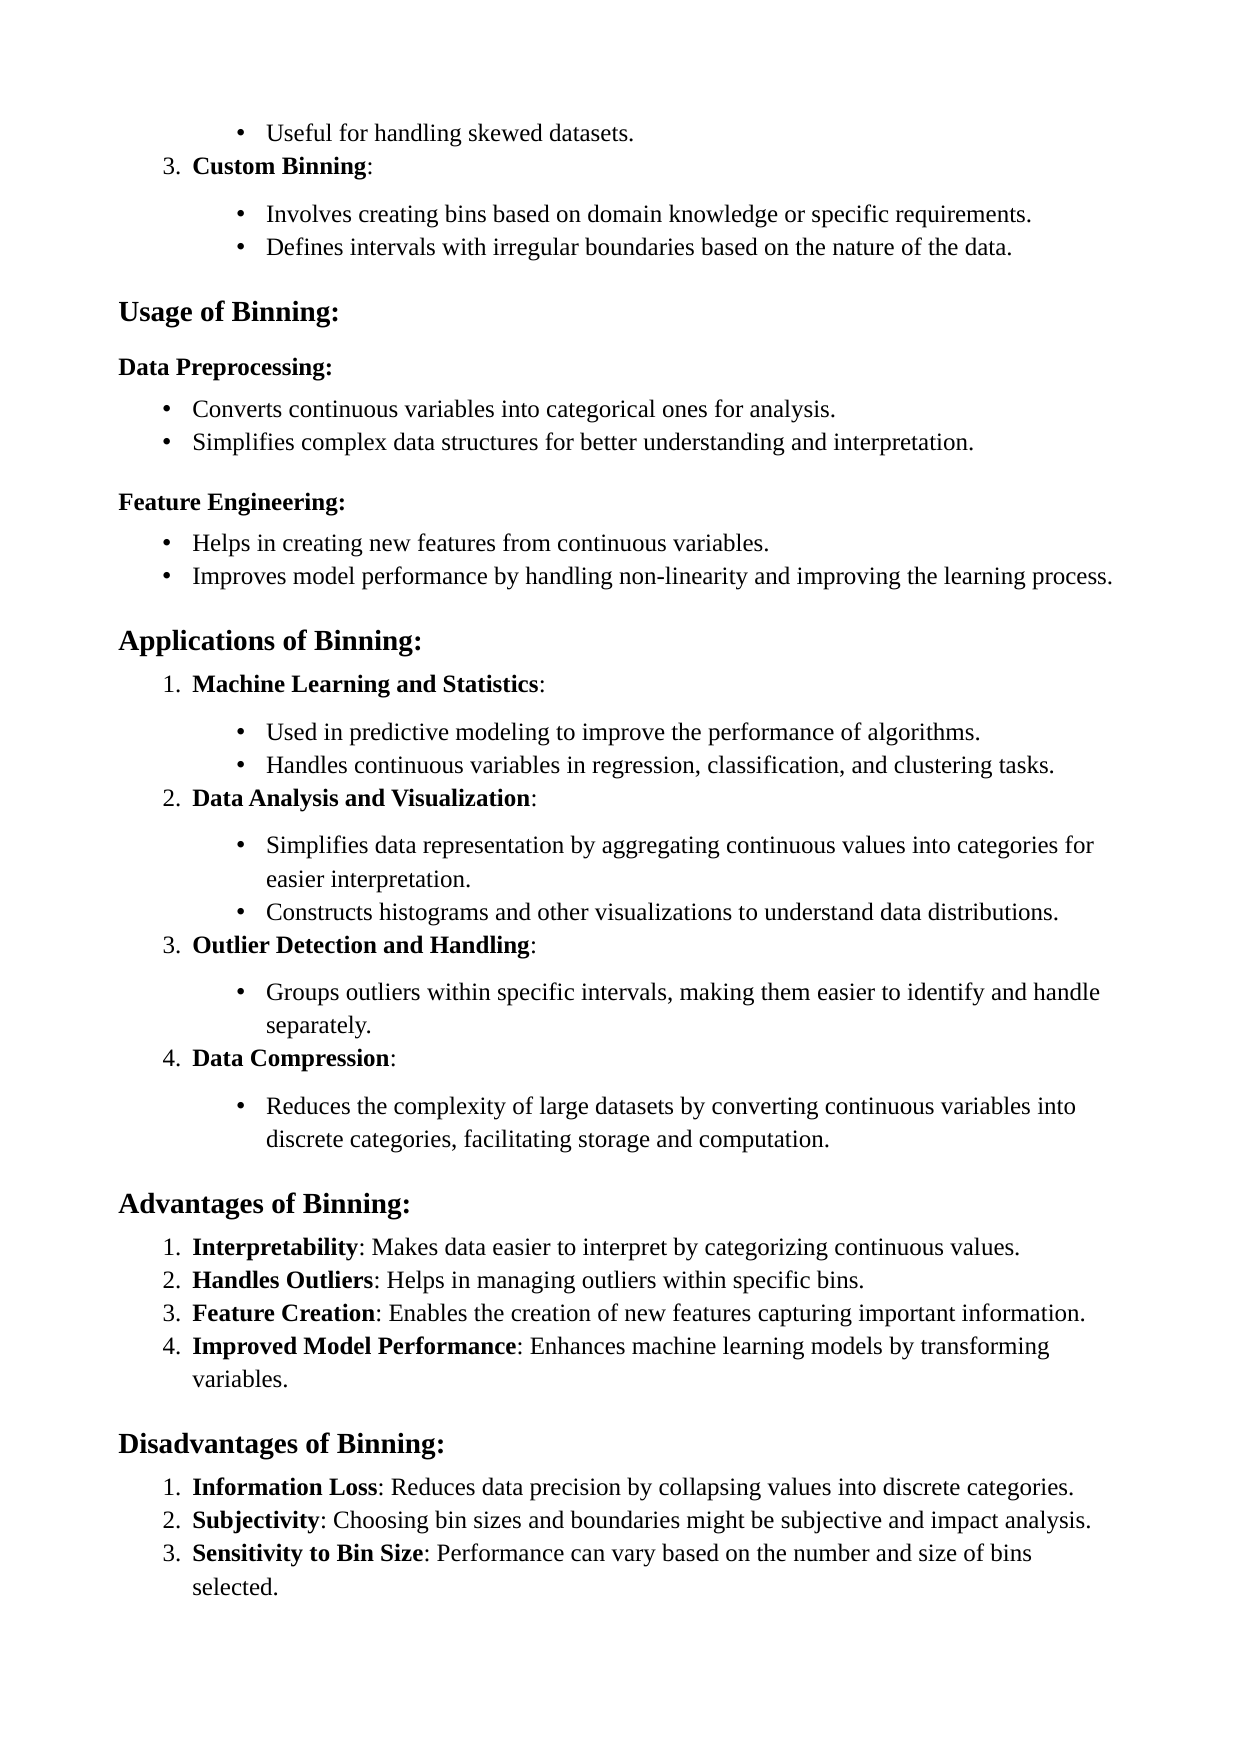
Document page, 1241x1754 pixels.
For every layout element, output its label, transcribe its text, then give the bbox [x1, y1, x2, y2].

list Converts continuous variables into categorical ones for analysis. [162, 394, 1122, 422]
list Handles Outliers: Helps in managing outliers within specific bins. [162, 1265, 1122, 1294]
list Simplifies data representation by aggregating continuous values into categories for easier interpretation. [236, 831, 1122, 892]
list Information Loss: Reduces data precision by collapsing values into discrete categories. [162, 1472, 1122, 1501]
subtitle Disadvantages of Binning: [118, 1426, 1122, 1460]
list Subjectivity: Choosing bin sizes and boundaries might be subjective and impact analysis. [162, 1506, 1122, 1534]
subtitle Usage of Binning: [118, 294, 1122, 327]
list Helps in creating new features from continuous variables. [162, 528, 1122, 557]
list Data Analysis and Visualization: [162, 783, 1122, 812]
list Custom Binning: [162, 151, 1122, 180]
list Feature Creation: Enables the creation of new features capturing important information. [162, 1298, 1122, 1327]
list Constructs histograms and other visualizations to understand data distributions. [236, 897, 1122, 925]
list Used in predictive modeling to improve the performance of algorithms. [236, 717, 1122, 746]
subtitle Feature Engineering: [118, 487, 1122, 516]
list Reduces the complexity of large datasets by converting continuous variables into discrete categories, facilitating storage and computation. [236, 1091, 1122, 1153]
list Useful for handling skewed datasets. [236, 118, 1122, 147]
list Improved Model Performance: Enhances machine learning models by transforming variables. [162, 1331, 1122, 1393]
subtitle Advantages of Binning: [118, 1186, 1122, 1220]
list Sensitivity to Bin Size: Performance can vary based on the number and size of bins selected. [162, 1538, 1122, 1600]
list Simplifies complex data structures for better understanding and interpretation. [162, 427, 1122, 456]
subtitle Applications of Binning: [118, 623, 1122, 657]
list Outlier Detection and Handling: [162, 930, 1122, 958]
list Defines intervals with irregular boundaries based on the nature of the data. [236, 232, 1122, 261]
list Improves model performance by handling non-linearity and improving the learning process. [162, 561, 1122, 590]
subtitle Data Preprocessing: [118, 352, 1122, 381]
list Handles continuous variables in regression, classification, and clustering tasks. [236, 750, 1122, 779]
list Machine Learning and Statistics: [162, 669, 1122, 698]
list Involves creating bins based on domain knowledge or specific requirements. [236, 199, 1122, 227]
list Data Compression: [162, 1043, 1122, 1072]
list Interpretability: Makes data easier to interpret by categorizing continuous values. [162, 1232, 1122, 1261]
list Groups outliers within specific intervals, making them easier to identify and handle separately. [236, 977, 1122, 1039]
